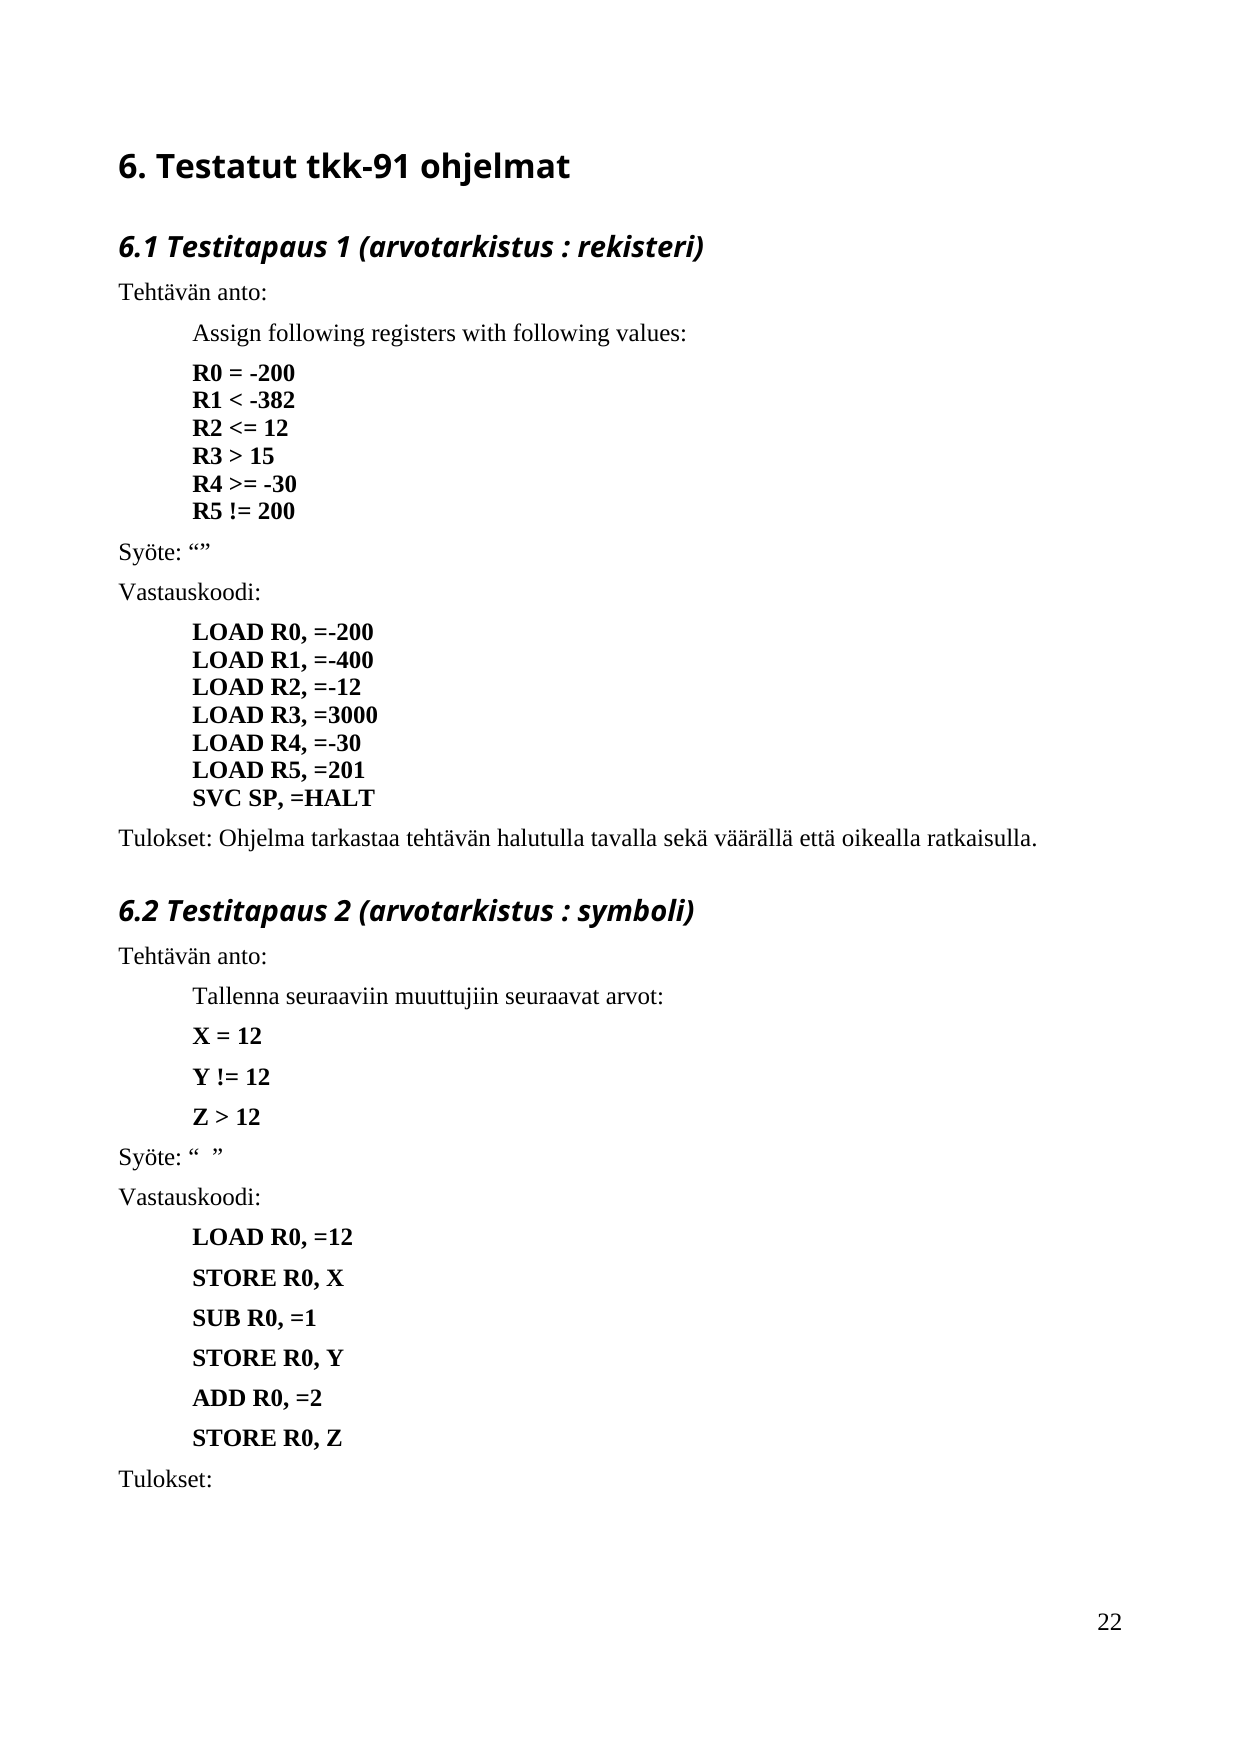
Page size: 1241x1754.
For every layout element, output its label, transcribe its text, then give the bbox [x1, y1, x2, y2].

subtitle 6.1 Testitapaus 1 (arvotarkistus : rekisteri) [118, 226, 1122, 266]
text Z > 12 [118, 1103, 1122, 1131]
text Tehtävän anto: [118, 278, 1122, 306]
text STORE R0, Z [118, 1424, 1122, 1452]
text R0 = -200 R1 < -382 R2 <= 12 R3 > 15 R4 >= -30 R5 != 200 [118, 359, 1122, 525]
text SUB R0, =1 [118, 1304, 1122, 1332]
text Vastauskoodi: [118, 1183, 1122, 1211]
text Tulokset: [118, 1465, 1122, 1492]
subtitle 6.2 Testitapaus 2 (arvotarkistus : symboli) [118, 890, 1122, 929]
text LOAD R0, =-200 LOAD R1, =-400 LOAD R2, =-12 LOAD R3, =3000 LOAD R4, =-30 LOAD R5, =201 SVC SP, =HALT [118, 618, 1122, 812]
text Vastauskoodi: [118, 578, 1122, 606]
text Y != 12 [118, 1063, 1122, 1090]
text Tallenna seuraaviin muuttujiin seuraavat arvot: [118, 982, 1122, 1010]
text STORE R0, Y [118, 1344, 1122, 1372]
subtitle 6. Testatut tkk-91 ohjelmat [118, 143, 1122, 189]
text Tehtävän anto: [118, 942, 1122, 970]
text ADD R0, =2 [118, 1384, 1122, 1412]
text X = 12 [118, 1022, 1122, 1050]
text Syöte: “” [118, 538, 1122, 565]
text Assign following registers with following values: [118, 319, 1122, 346]
text STORE R0, X [118, 1264, 1122, 1291]
text LOAD R0, =12 [118, 1223, 1122, 1251]
text Syöte: “ ” [118, 1143, 1122, 1171]
text Tulokset: Ohjelma tarkastaa tehtävän halutulla tavalla sekä väärällä että oikealla ratkaisulla. [118, 824, 1122, 852]
